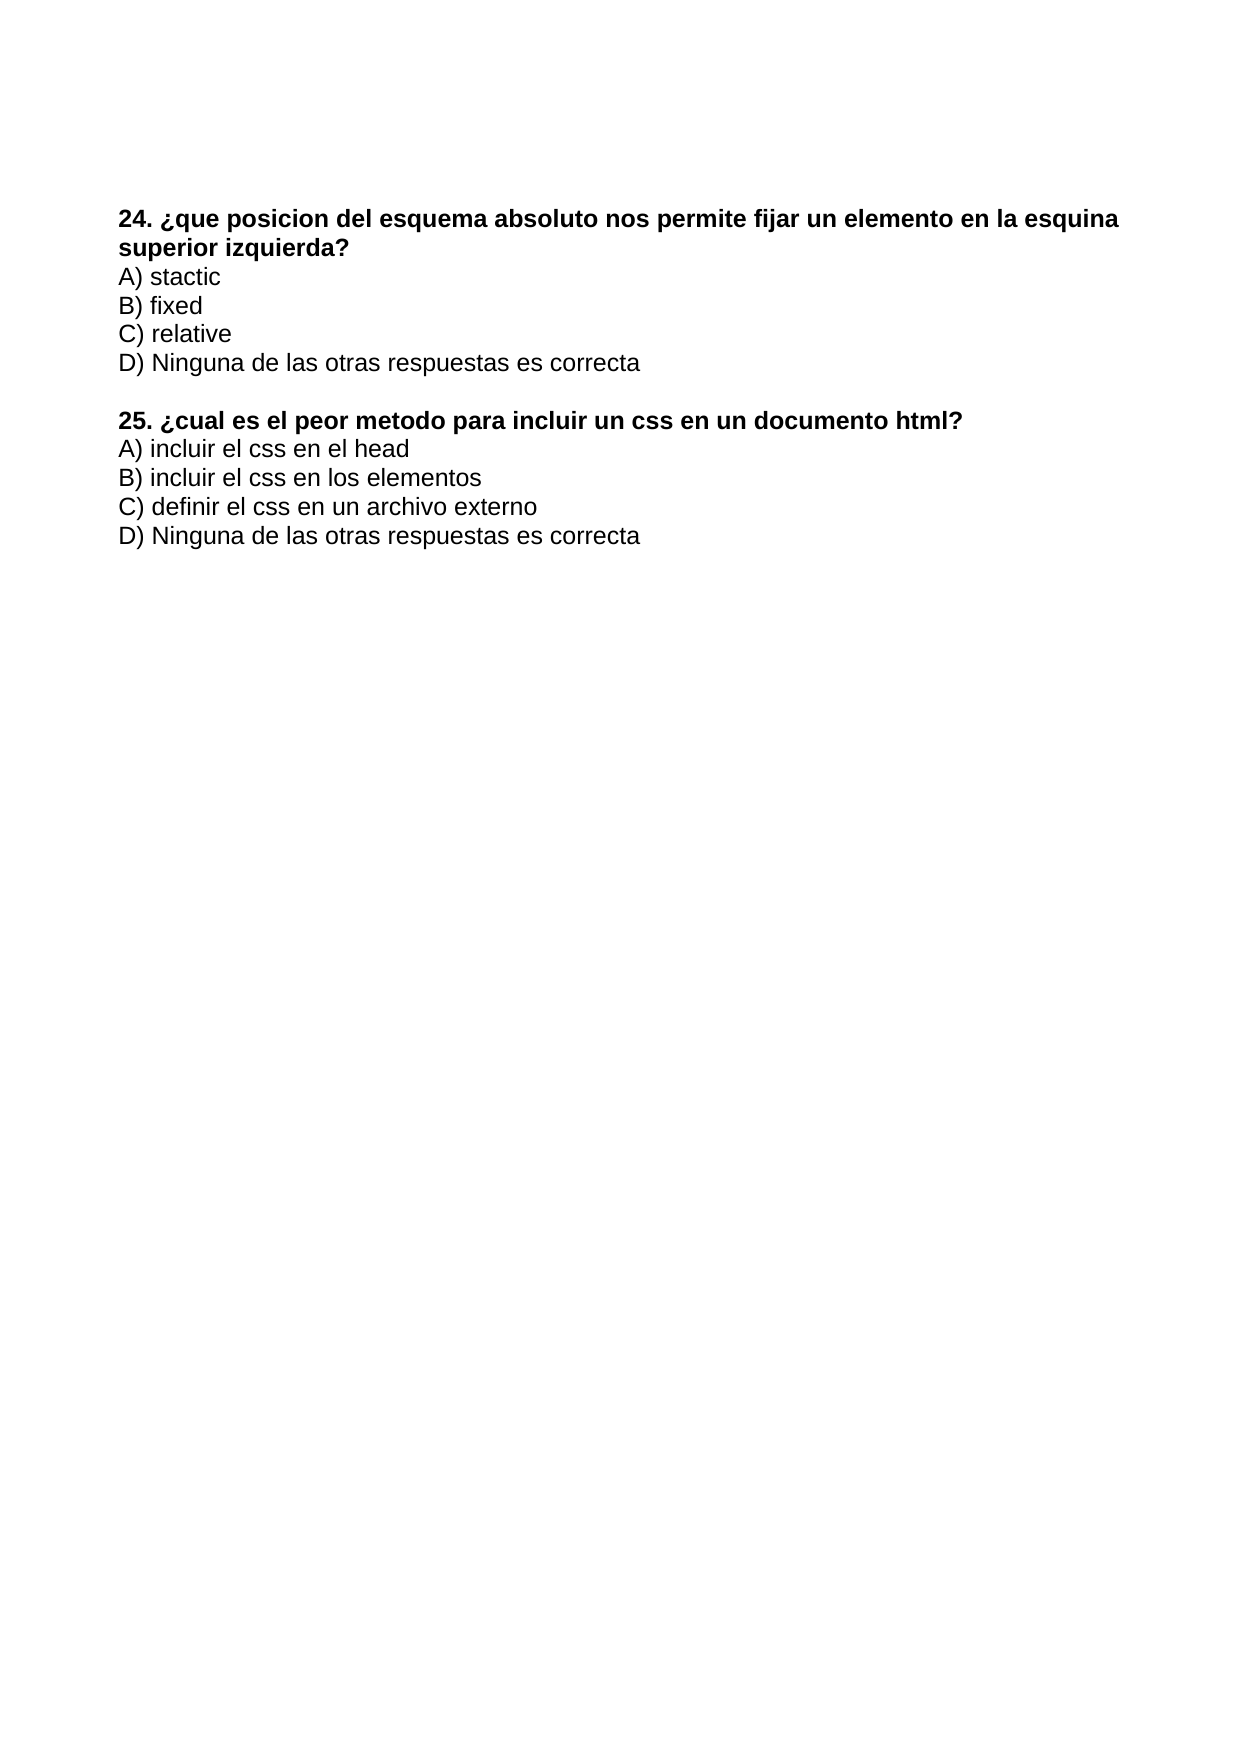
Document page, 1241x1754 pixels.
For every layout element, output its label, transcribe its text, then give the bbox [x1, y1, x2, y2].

text D) Ninguna de las otras respuestas es correcta [118, 521, 1122, 549]
text C) definir el css en un archivo externo [118, 492, 1122, 521]
text B) incluir el css en los elementos [118, 463, 1122, 492]
text C) relative [118, 319, 1122, 348]
text A) incluir el css en el head [118, 434, 1122, 463]
text A) stactic [118, 262, 1122, 291]
text D) Ninguna de las otras respuestas es correcta [118, 348, 1122, 377]
text 25. ¿cual es el peor metodo para incluir un css en un documento html? [118, 406, 1122, 434]
text B) fixed [118, 291, 1122, 319]
text 24. ¿que posicion del esquema absoluto nos permite fijar un elemento en la esquina superior izquierda? [118, 204, 1122, 262]
